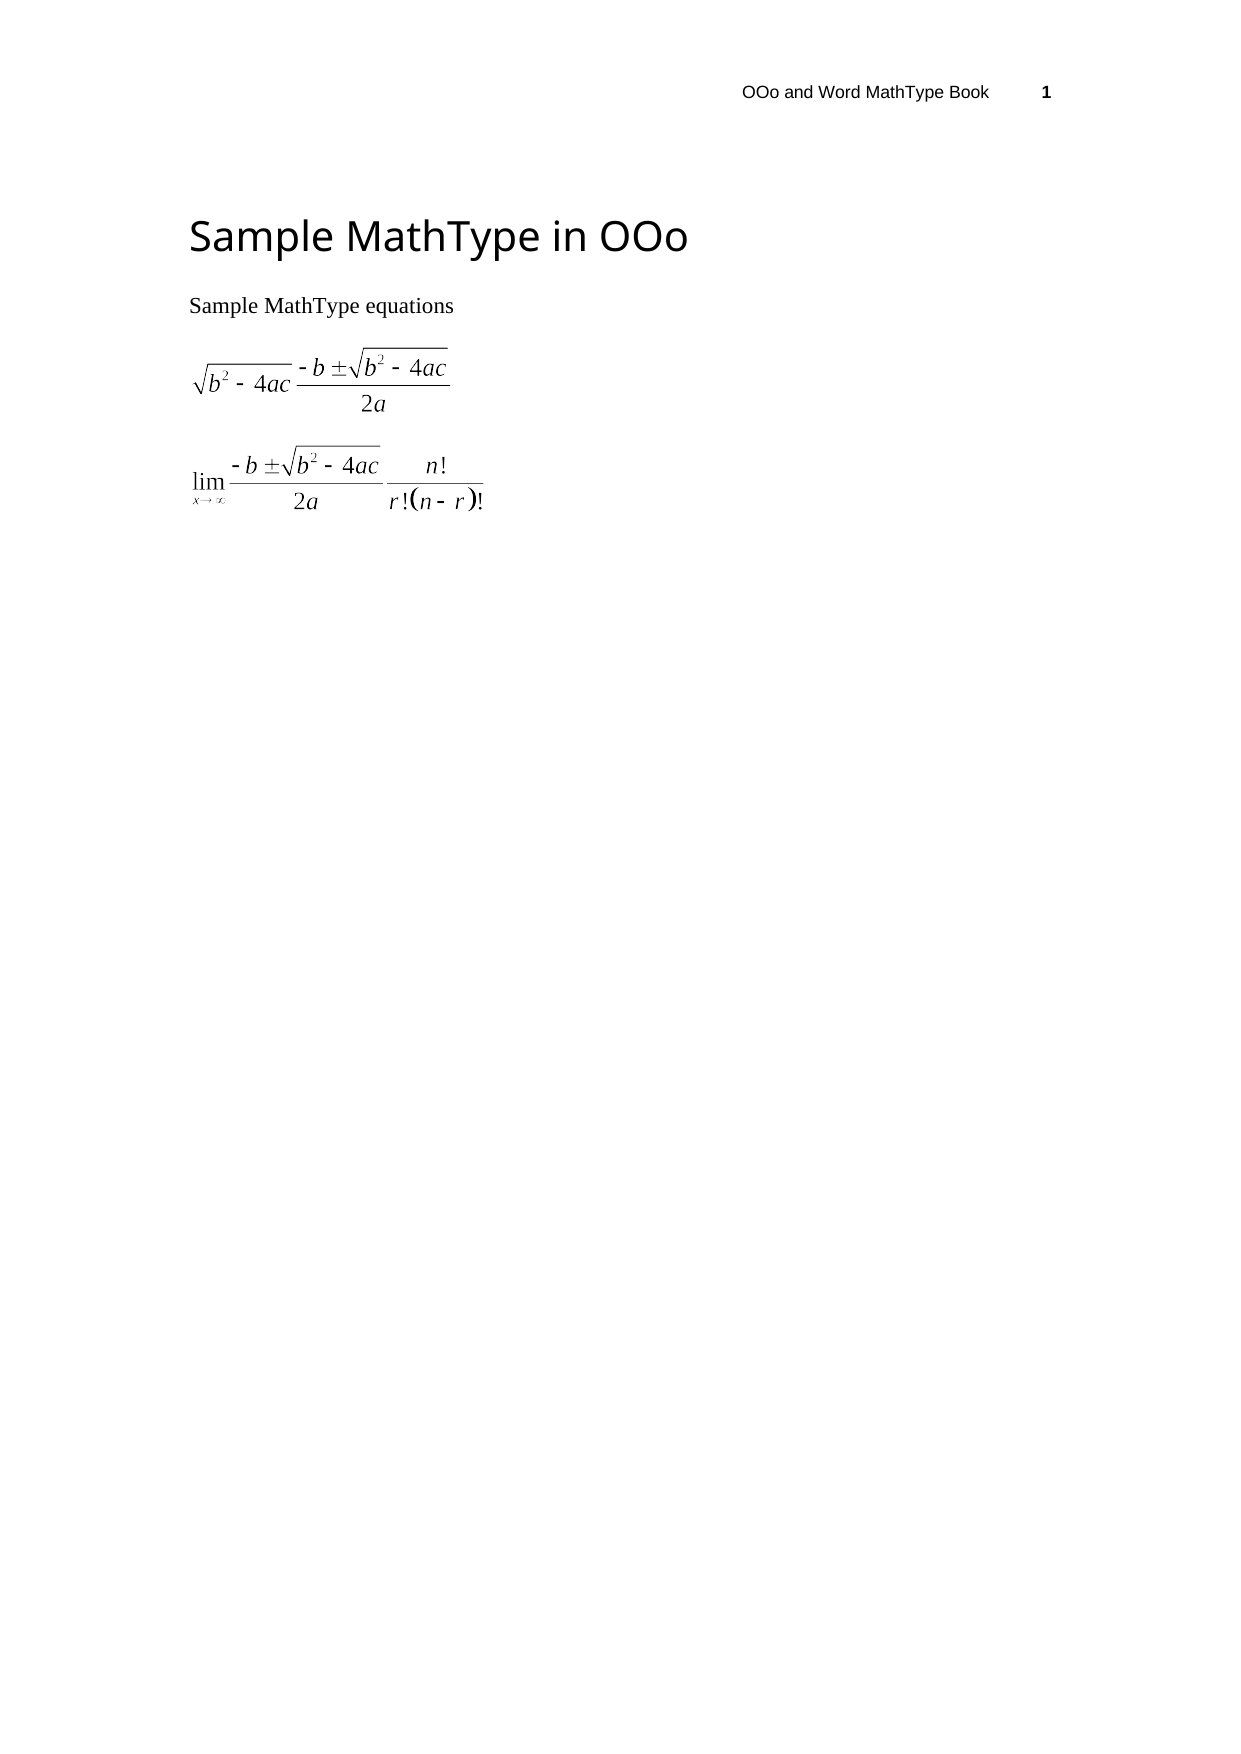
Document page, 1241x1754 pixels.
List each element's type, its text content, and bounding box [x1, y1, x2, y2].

text Sample MathType equations [189, 293, 1051, 319]
title Sample MathType in OOo [189, 207, 1051, 264]
